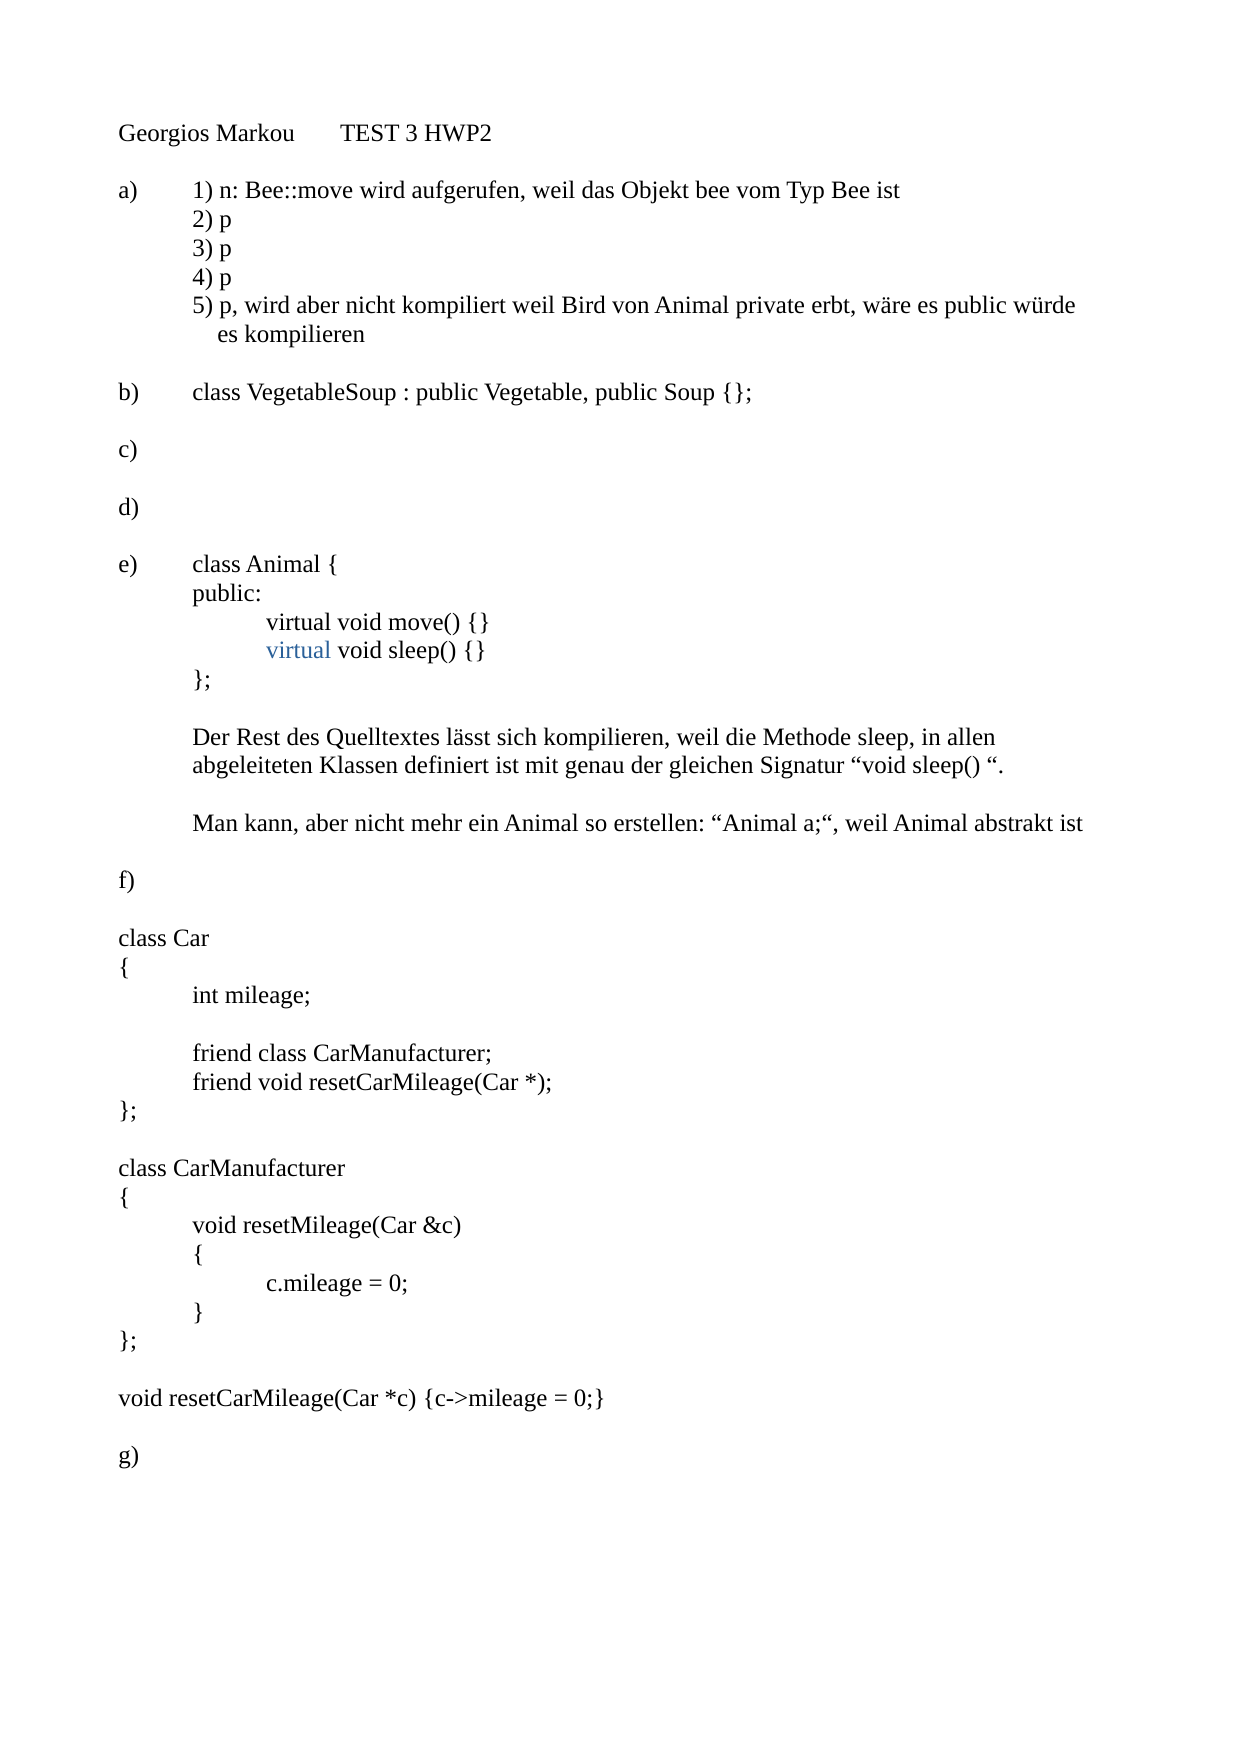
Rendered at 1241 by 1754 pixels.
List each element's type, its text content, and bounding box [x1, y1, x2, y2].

text e) class Animal { [118, 549, 1122, 578]
text Der Rest des Quelltextes lässt sich kompilieren, weil die Methode sleep, in allen abgeleiteten Klassen definiert ist mit genau der gleichen Signatur “void sleep() “. [118, 722, 1122, 779]
text } [118, 1297, 1122, 1326]
text 3) p [118, 233, 1122, 262]
text { [118, 1182, 1122, 1211]
text d) [118, 492, 1122, 521]
text friend class CarManufacturer; [118, 1038, 1122, 1067]
text a) 1) n: Bee::move wird aufgerufen, weil das Objekt bee vom Typ Bee ist [118, 176, 1122, 204]
text es kompilieren [118, 319, 1122, 348]
text Georgios Markou TEST 3 HWP2 [118, 118, 1122, 147]
text Man kann, aber nicht mehr ein Animal so erstellen: “Animal a;“, weil Animal abstrakt ist [118, 808, 1122, 837]
text friend void resetCarMileage(Car *); [118, 1067, 1122, 1096]
text { [118, 952, 1122, 981]
text virtual void sleep() {} [118, 636, 1122, 664]
text class Car [118, 923, 1122, 952]
text { [118, 1239, 1122, 1268]
text 5) p, wird aber nicht kompiliert weil Bird von Animal private erbt, wäre es public würde [118, 291, 1122, 319]
text int mileage; [118, 981, 1122, 1009]
text 4) p [118, 262, 1122, 291]
text }; [118, 1096, 1122, 1124]
text void resetMileage(Car &c) [118, 1211, 1122, 1239]
text void resetCarMileage(Car *c) {c->mileage = 0;} [118, 1383, 1122, 1412]
text 2) p [118, 204, 1122, 233]
text g) [118, 1441, 1122, 1469]
text public: [118, 578, 1122, 607]
text }; [118, 664, 1122, 693]
text c.mileage = 0; [118, 1268, 1122, 1297]
text f) [118, 866, 1122, 894]
text }; [118, 1326, 1122, 1354]
text b) class VegetableSoup : public Vegetable, public Soup {}; [118, 377, 1122, 406]
text class CarManufacturer [118, 1153, 1122, 1182]
text virtual void move() {} [118, 607, 1122, 636]
text c) [118, 434, 1122, 463]
